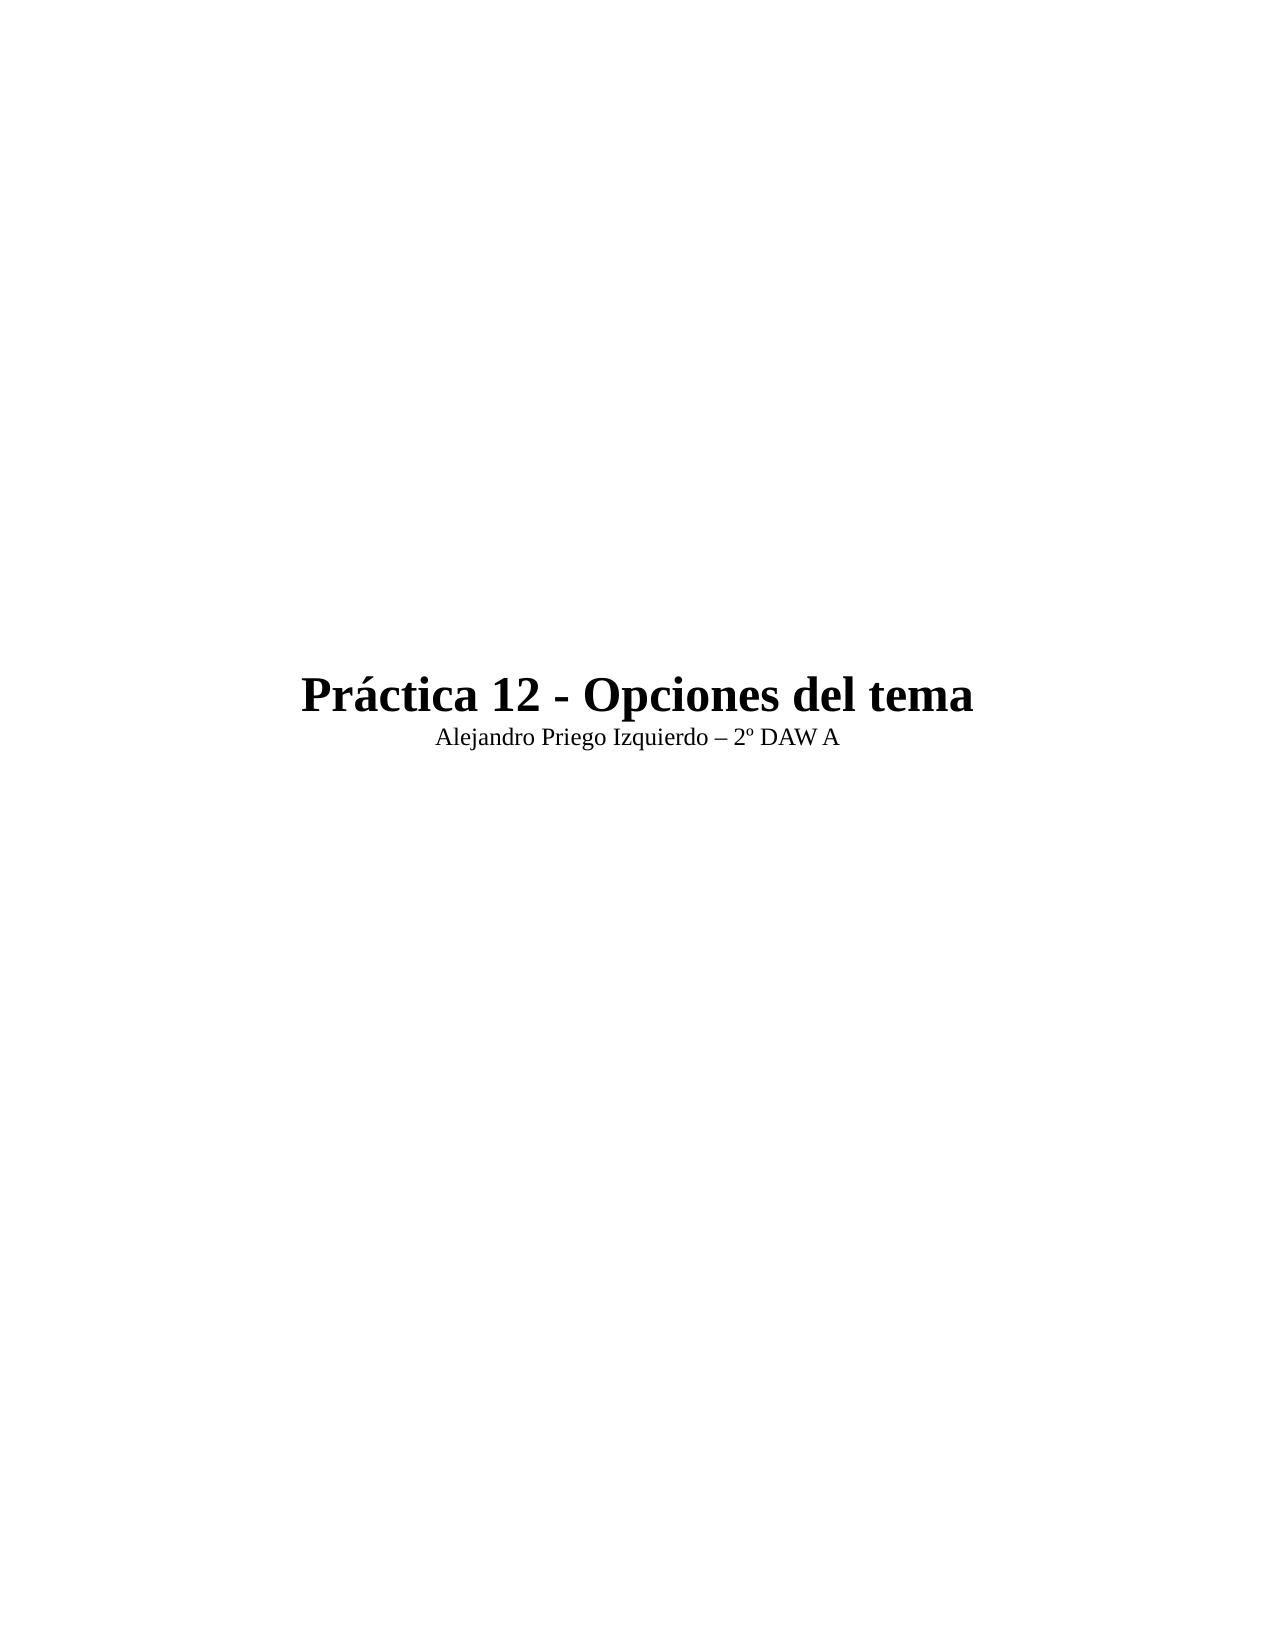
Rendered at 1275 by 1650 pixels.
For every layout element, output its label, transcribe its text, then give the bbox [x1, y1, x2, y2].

text Alejandro Priego Izquierdo – 2º DAW A [118, 722, 1157, 751]
text Práctica 12 - Opciones del tema [118, 664, 1157, 722]
